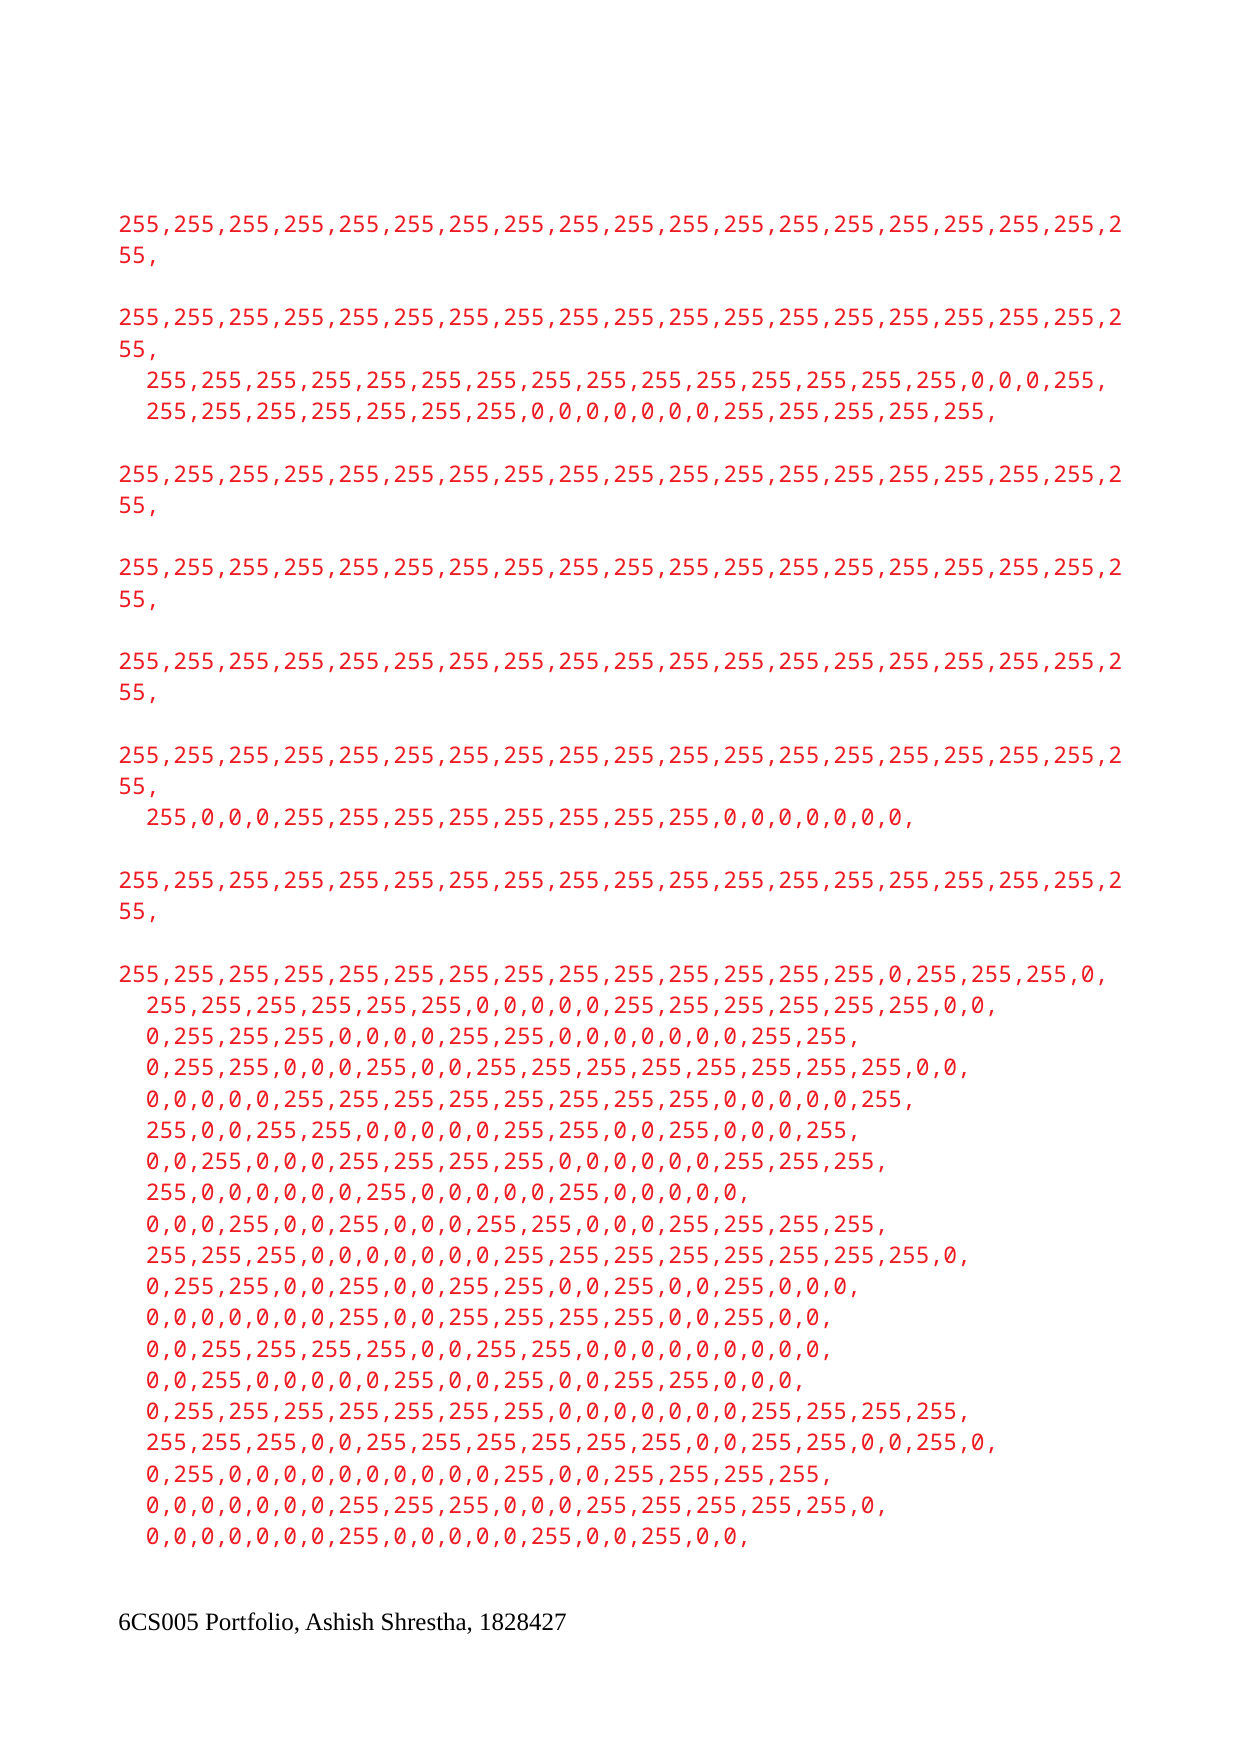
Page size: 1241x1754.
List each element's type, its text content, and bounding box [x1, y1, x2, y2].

text 0,0,255,0,0,0,0,0,255,0,0,255,0,0,255,255,0,0,0, [118, 1364, 1122, 1395]
text 255,0,0,0,0,0,0,255,0,0,0,0,0,255,0,0,0,0,0, [118, 1176, 1122, 1208]
text 255,255,255,255,255,255,255,255,255,255,255,255,255,255,255,255,255,255,255, [118, 426, 1122, 520]
text 255,0,0,255,255,0,0,0,0,0,255,255,0,0,255,0,0,0,255, [118, 1114, 1122, 1145]
text 0,255,0,0,0,0,0,0,0,0,0,0,255,0,0,255,255,255,255, [118, 1458, 1122, 1489]
text 255,255,255,255,255,255,255,255,255,255,255,255,255,255,255,255,255,255,255, [118, 520, 1122, 614]
text 255,255,255,255,255,255,255,255,255,255,255,255,255,255,0,255,255,255,0, [118, 926, 1122, 989]
text 0,255,255,0,0,255,0,0,255,255,0,0,255,0,0,255,0,0,0, [118, 1270, 1122, 1301]
text 0,0,0,0,0,0,0,255,0,0,255,255,255,255,0,0,255,0,0, [118, 1301, 1122, 1333]
text 255,255,255,255,255,255,255,255,255,255,255,255,255,255,255,0,0,0,255, [118, 364, 1122, 395]
text 0,0,0,255,0,0,255,0,0,0,255,255,0,0,0,255,255,255,255, [118, 1208, 1122, 1239]
text 255,255,255,255,255,255,255,255,255,255,255,255,255,255,255,255,255,255,255, [118, 176, 1122, 270]
text 0,255,255,255,255,255,255,255,0,0,0,0,0,0,0,255,255,255,255, [118, 1395, 1122, 1426]
text 255,255,255,255,255,255,0,0,0,0,0,255,255,255,255,255,255,0,0, [118, 989, 1122, 1020]
text 255,255,255,255,255,255,255,0,0,0,0,0,0,0,255,255,255,255,255, [118, 395, 1122, 426]
text 0,0,0,0,0,0,0,255,0,0,0,0,0,255,0,0,255,0,0, [118, 1520, 1122, 1551]
text 255,255,255,255,255,255,255,255,255,255,255,255,255,255,255,255,255,255,255, [118, 833, 1122, 926]
text 0,255,255,0,0,0,255,0,0,255,255,255,255,255,255,255,255,0,0, [118, 1051, 1122, 1083]
text 0,0,255,0,0,0,255,255,255,255,0,0,0,0,0,0,255,255,255, [118, 1145, 1122, 1176]
text 255,255,255,255,255,255,255,255,255,255,255,255,255,255,255,255,255,255,255, [118, 614, 1122, 708]
text 255,255,255,0,0,0,0,0,0,0,255,255,255,255,255,255,255,255,0, [118, 1239, 1122, 1270]
text 0,0,0,0,0,255,255,255,255,255,255,255,255,0,0,0,0,0,255, [118, 1083, 1122, 1114]
text 0,0,0,0,0,0,0,255,255,255,0,0,0,255,255,255,255,255,0, [118, 1489, 1122, 1520]
text 255,0,0,0,255,255,255,255,255,255,255,255,0,0,0,0,0,0,0, [118, 801, 1122, 833]
text 255,255,255,255,255,255,255,255,255,255,255,255,255,255,255,255,255,255,255, [118, 708, 1122, 801]
text 0,255,255,255,0,0,0,0,255,255,0,0,0,0,0,0,0,255,255, [118, 1020, 1122, 1051]
text 0,0,255,255,255,255,0,0,255,255,0,0,0,0,0,0,0,0,0, [118, 1333, 1122, 1364]
text 255,255,255,255,255,255,255,255,255,255,255,255,255,255,255,255,255,255,255, [118, 270, 1122, 364]
text 255,255,255,0,0,255,255,255,255,255,255,0,0,255,255,0,0,255,0, [118, 1426, 1122, 1458]
